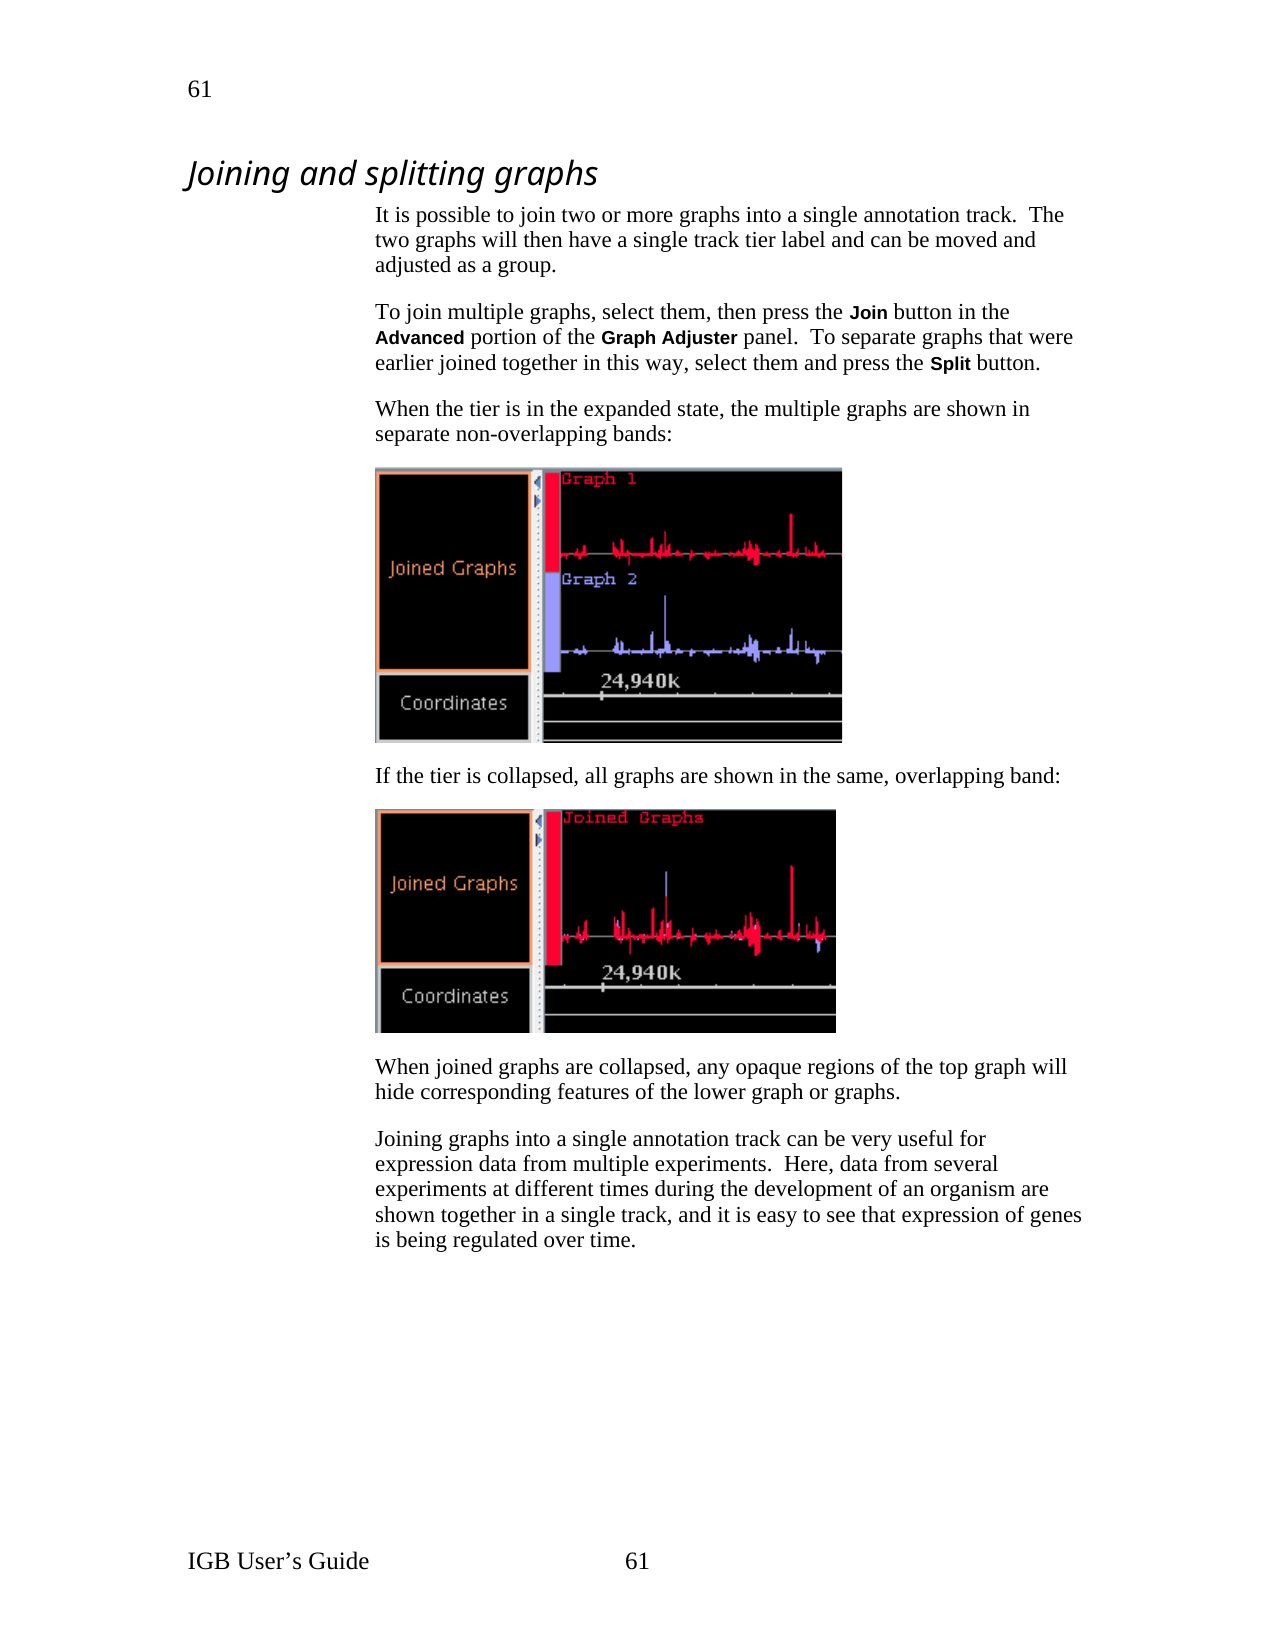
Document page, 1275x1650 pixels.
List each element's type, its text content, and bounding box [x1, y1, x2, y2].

text When joined graphs are collapsed, any opaque regions of the top graph will hide corresponding features of the lower graph or graphs. [375, 1054, 1087, 1105]
picture [375, 809, 836, 1033]
text Joining graphs into a single annotation track can be very useful for expression data from multiple experiments. Here, data from several experiments at different times during the development of an organism are shown together in a single track, and it is easy to see that expression of genes is being regulated over time. [375, 1126, 1087, 1253]
text It is possible to join two or more graphs into a single annotation track. The two graphs will then have a single track tier label and can be moved and adjusted as a group. [375, 202, 1087, 278]
text If the tier is collapsed, all graphs are shown in the same, overlapping band: [375, 763, 1087, 789]
text To join multiple graphs, select them, then press the Join button in the Advanced portion of the Graph Adjuster panel. To separate graphs that were earlier joined together in this way, select them and press the Split button. [375, 299, 1087, 375]
picture [375, 467, 843, 743]
text When the tier is in the expanded state, the multiple graphs are shown in separate non-overlapping bands: [375, 396, 1087, 447]
subtitle Joining and splitting graphs [187, 150, 1087, 195]
